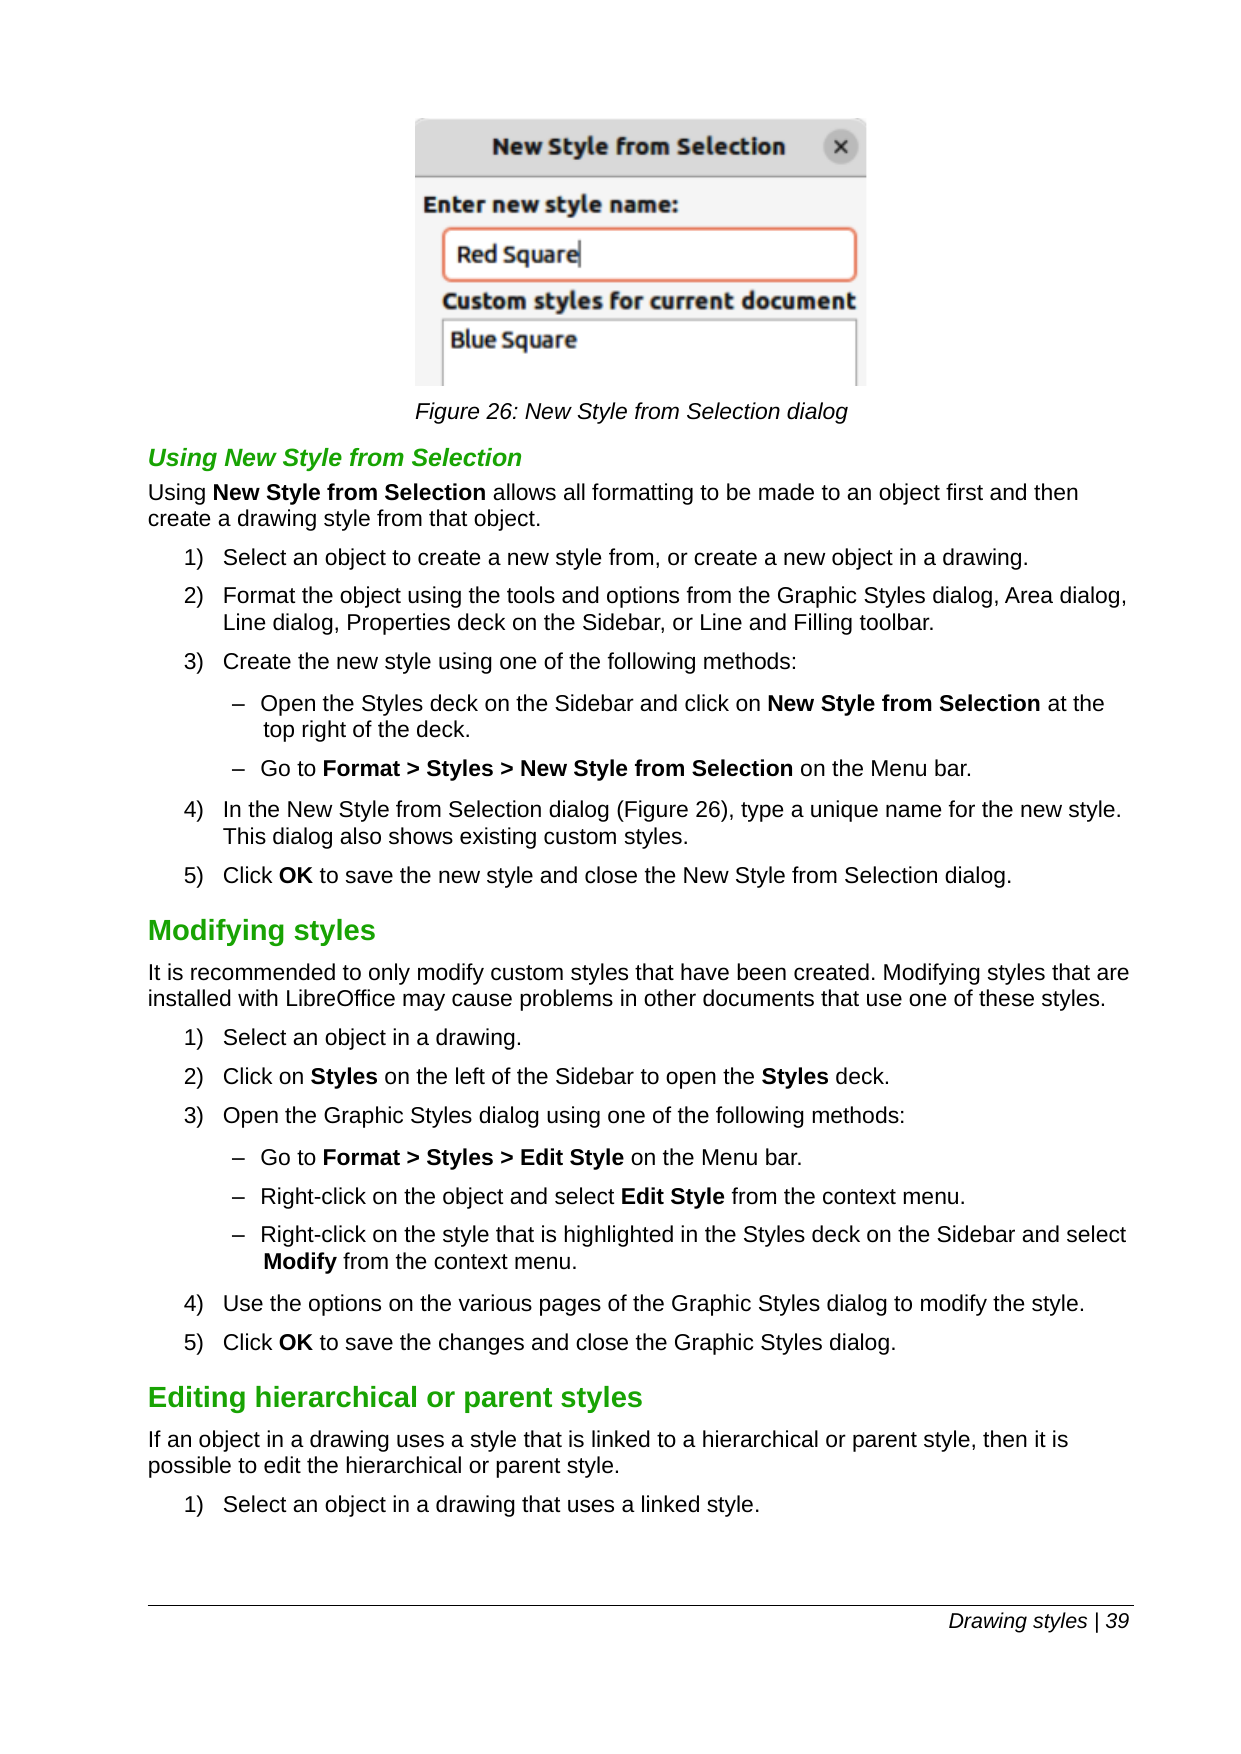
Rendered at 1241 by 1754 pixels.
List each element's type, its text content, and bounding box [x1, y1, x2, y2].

text It is recommended to only modify custom styles that have been created. Modifying styles that are installed with LibreOffice may cause problems in other documents that use one of these styles. [148, 959, 1134, 1012]
list Select an object in a drawing that uses a linked style. [204, 1491, 1134, 1517]
list Format the object using the tools and options from the Graphic Styles dialog, Area dialog, Line dialog, Properties deck on the Sidebar, or Line and Filling toolbar. [204, 582, 1134, 635]
list Go to Format > Styles > Edit Style on the Menu bar. [229, 1141, 1134, 1170]
picture [415, 118, 867, 386]
list Click OK to save the changes and close the Graphic Styles dialog. [204, 1328, 1134, 1355]
list Use the options on the various pages of the Graphic Styles dialog to modify the style. [204, 1289, 1134, 1316]
list Right-click on the object and select Edit Style from the context menu. [229, 1180, 1134, 1209]
list Select an object in a drawing. [204, 1024, 1134, 1051]
list Select an object to create a new style from, or create a new object in a drawing. [204, 544, 1134, 570]
list Open the Styles deck on the Sidebar and click on New Style from Selection at the top right of the deck. [229, 687, 1134, 742]
subtitle Using New Style from Selection [148, 443, 1134, 472]
text Using New Style from Selection allows all formatting to be made to an object first and then create a drawing style from that object. [148, 478, 1134, 531]
list Click OK to save the new style and close the New Style from Selection dialog. [204, 862, 1134, 888]
text If an object in a drawing uses a style that is linked to a hierarchical or parent style, then it is possible to edit the hierarchical or parent style. [148, 1426, 1134, 1478]
list In the New Style from Selection dialog (Figure 26), type a unique name for the new style. This dialog also shows existing custom styles. [204, 796, 1134, 849]
subtitle Modifying styles [148, 913, 1134, 947]
text Figure 26: New Style from Selection dialog [415, 398, 867, 425]
list Go to Format > Styles > New Style from Selection on the Menu bar. [229, 752, 1134, 784]
list Open the Graphic Styles dialog using one of the following methods: [204, 1102, 1134, 1128]
list Create the new style using one of the following methods: [204, 648, 1134, 674]
list Click on Styles on the left of the Sidebar to open the Styles deck. [204, 1063, 1134, 1089]
subtitle Editing hierarchical or parent styles [148, 1380, 1134, 1413]
list Right-click on the style that is highlighted in the Styles deck on the Sidebar and select Modify from the context menu. [229, 1218, 1134, 1277]
